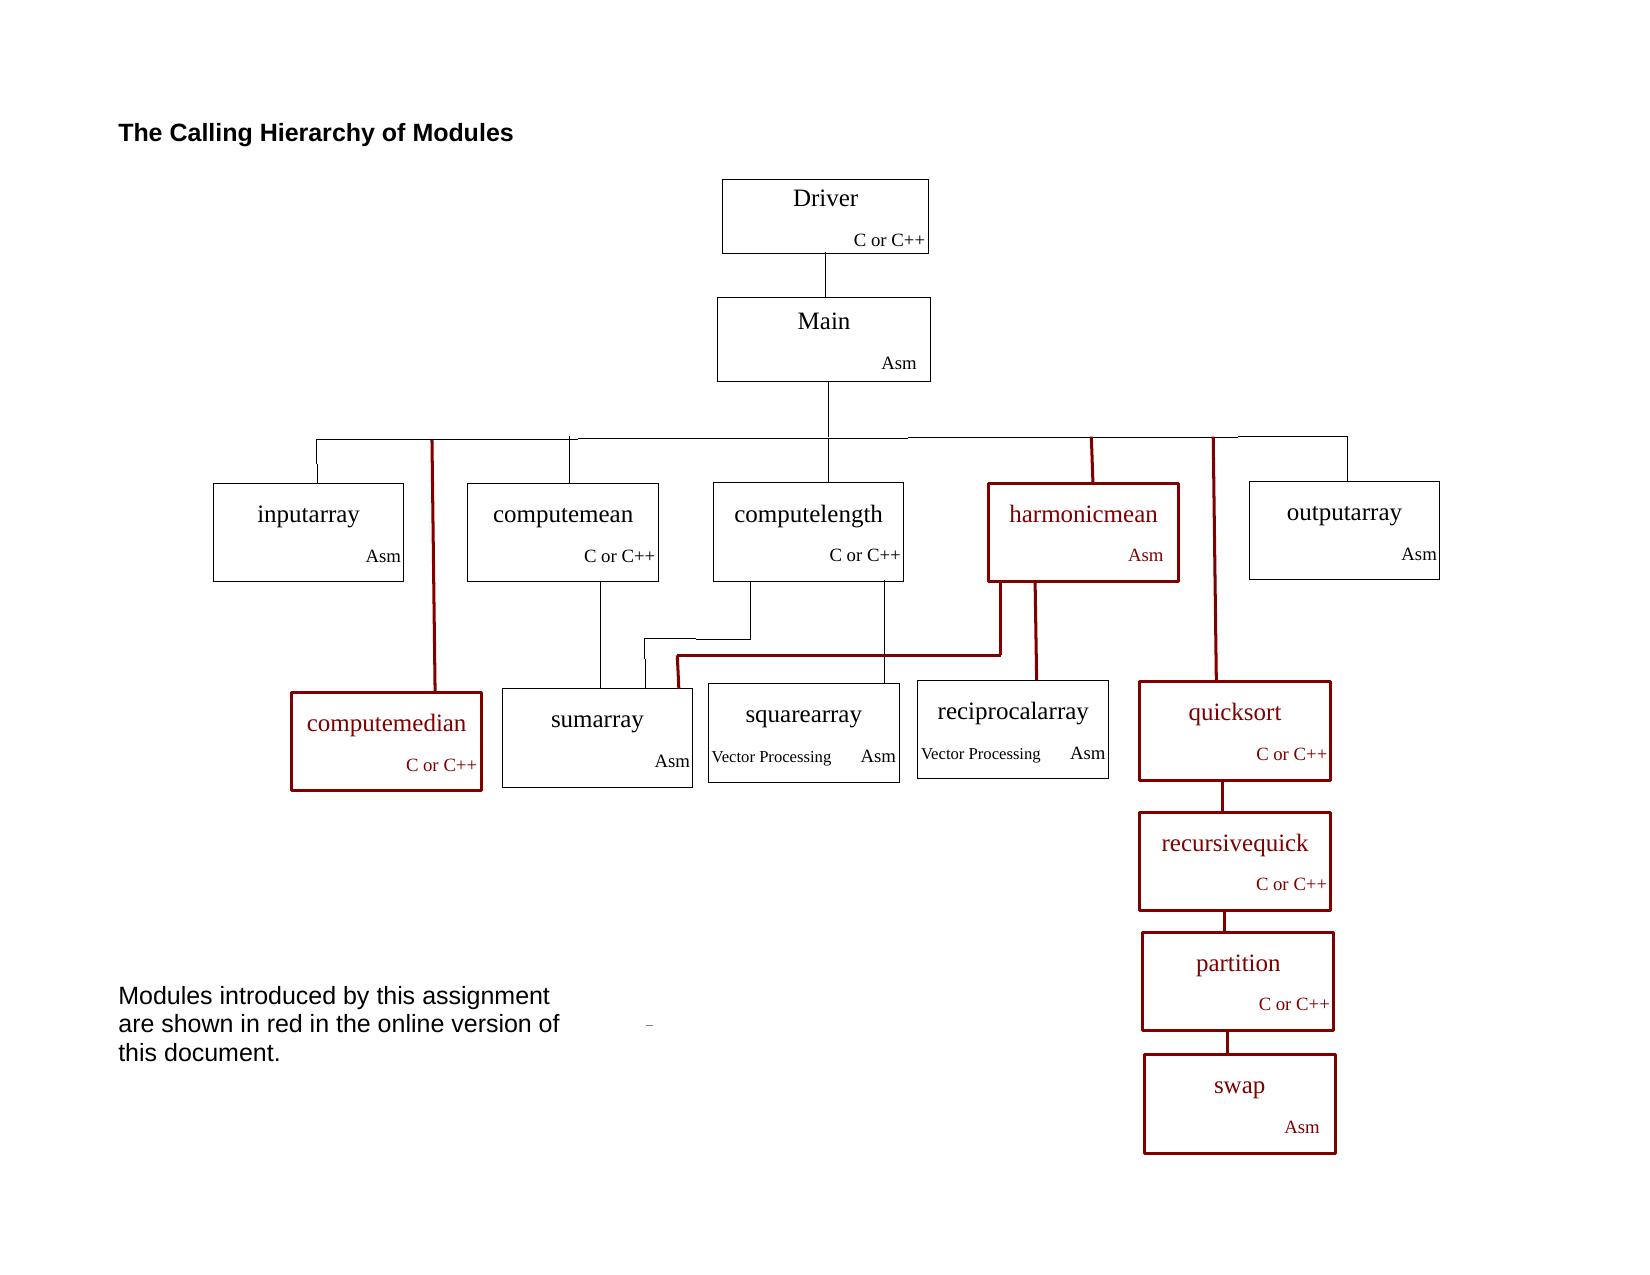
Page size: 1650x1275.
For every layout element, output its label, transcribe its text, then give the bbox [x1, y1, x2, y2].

text this document. [118, 1038, 1226, 1067]
text [1229, 1009, 1532, 1038]
text are shown in red in the online version of [118, 1009, 1226, 1038]
text Modules introduced by this assignment [118, 981, 1141, 1009]
text [1335, 981, 1532, 1009]
text The Calling Hierarchy of Modules [118, 118, 1532, 147]
text [1229, 1038, 1532, 1067]
